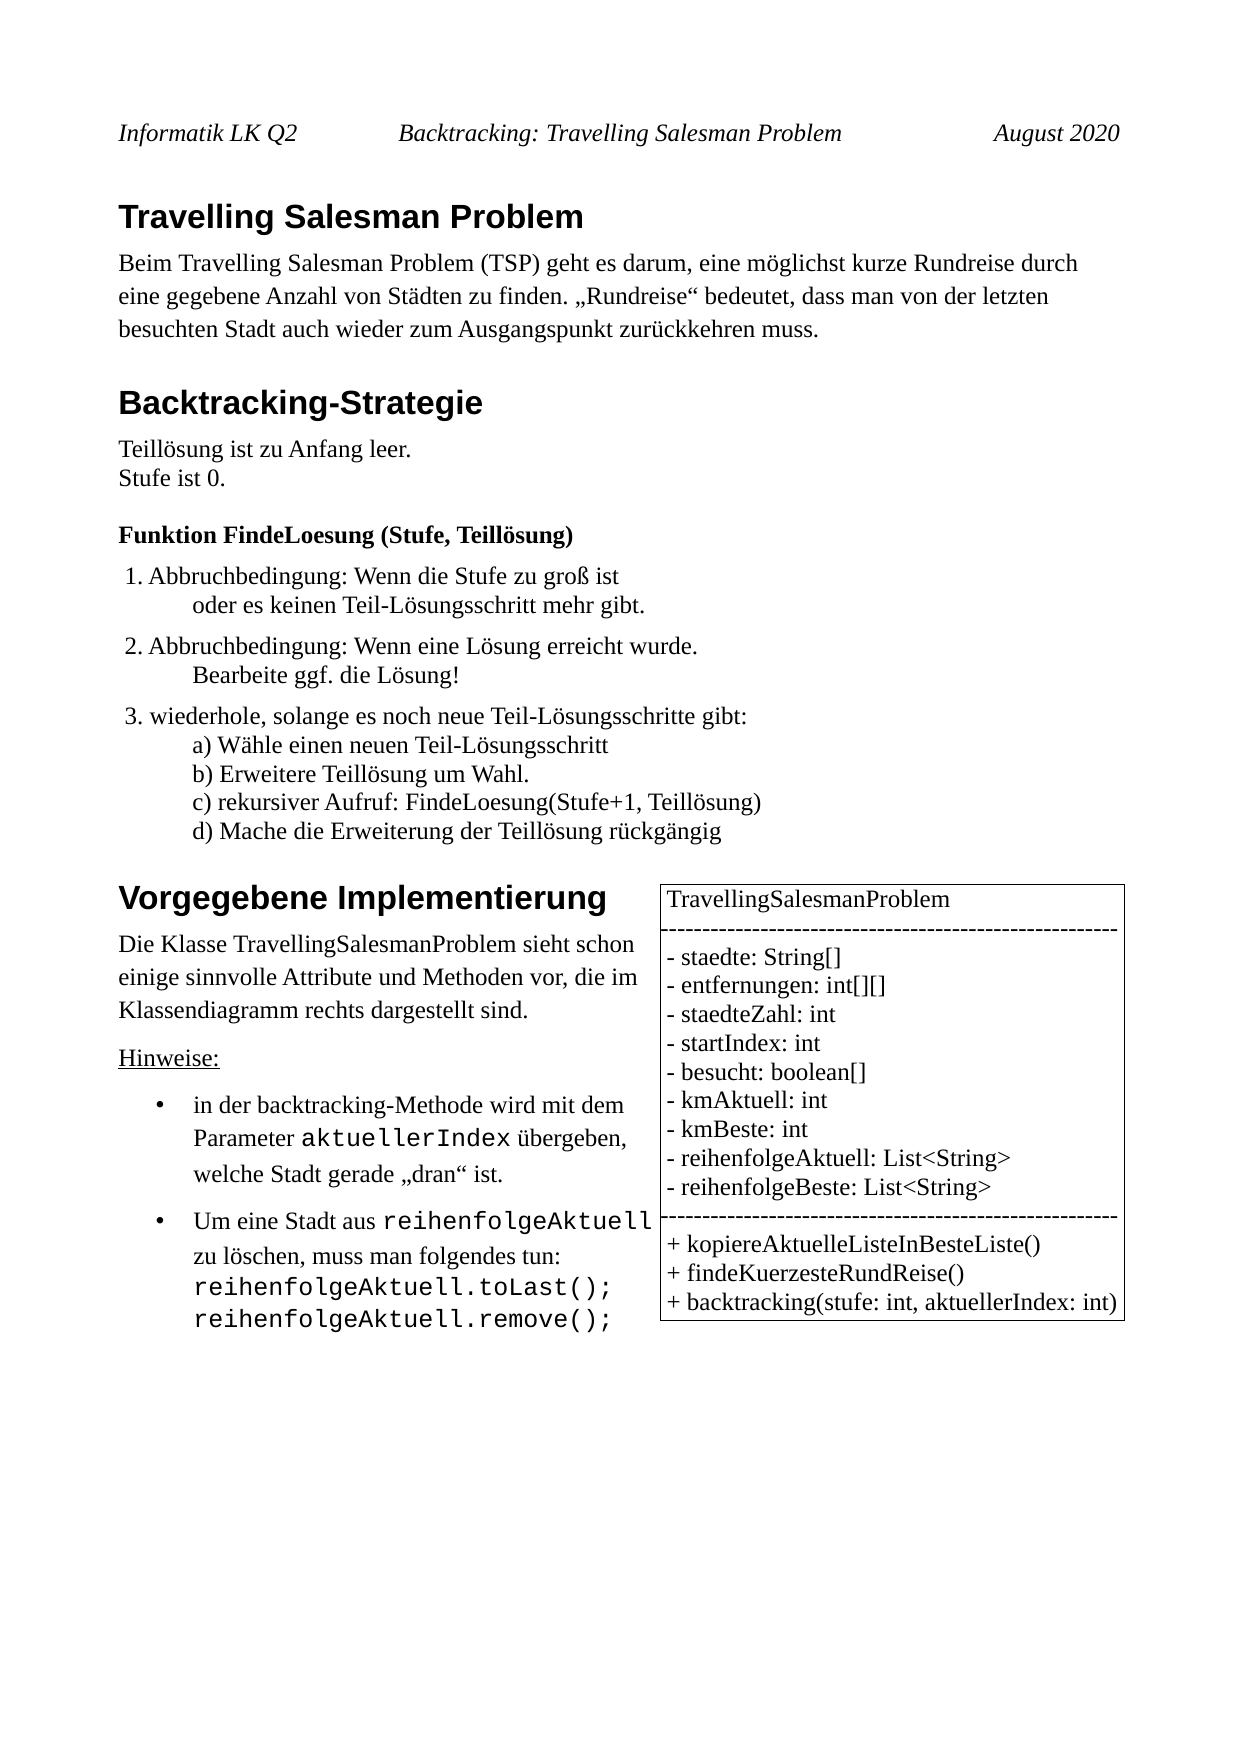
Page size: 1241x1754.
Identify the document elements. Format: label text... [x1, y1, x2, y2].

text Stufe ist 0. [118, 463, 1122, 491]
subtitle Travelling Salesman Problem [118, 197, 1122, 236]
list in der backtracking-Methode wird mit dem Parameter aktuellerIndex übergeben, welche Stadt gerade „dran“ ist. [661, 1091, 1122, 1187]
subtitle Vorgegebene Implementierung [118, 878, 1122, 917]
list Um eine Stadt aus reihenfolgeAktuell zu löschen, muss man folgendes tun: reihenfolgeAktuell.toLast(); reihenfolgeAktuell.remove(); [156, 1206, 1122, 1335]
text 3. wiederhole, solange es noch neue Teil-Lösungsschritte gibt: a) Wähle einen neuen Teil-Lösungsschritt b) Erweitere Teillösung um Wahl. c) rekursiver Aufruf: FindeLoesung(Stufe+1, Teillösung) d) Mache die Erweiterung der Teillösung rückgängig [118, 701, 1122, 845]
text Die Klasse TravellingSalesmanProblem sieht schon einige sinnvolle Attribute und Methoden vor, die im Klassendiagramm rechts dargestellt sind. [118, 929, 660, 1024]
text Die Klasse TravellingSalesmanProblem sieht schon einige sinnvolle Attribute und Methoden vor, die im Klassendiagramm rechts dargestellt sind. [661, 929, 1122, 1024]
text Funktion FindeLoesung (Stufe, Teillösung) [118, 520, 1122, 549]
text 2. Abbruchbedingung: Wenn eine Lösung erreicht wurde. Bearbeite ggf. die Lösung! [118, 631, 1122, 689]
list in der backtracking-Methode wird mit dem Parameter aktuellerIndex übergeben, welche Stadt gerade „dran“ ist. [156, 1091, 660, 1187]
text 1. Abbruchbedingung: Wenn die Stufe zu groß ist oder es keinen Teil-Lösungsschritt mehr gibt. [118, 561, 1122, 619]
text Beim Travelling Salesman Problem (TSP) geht es darum, eine möglichst kurze Rundreise durch eine gegebene Anzahl von Städten zu finden. „Rundreise“ bedeutet, dass man von der letzten besuchten Stadt auch wieder zum Ausgangspunkt zurückkehren muss. [118, 248, 1122, 343]
text Teillösung ist zu Anfang leer. [118, 434, 1122, 463]
text Hinweise: [118, 1043, 660, 1072]
text Hinweise: [661, 1043, 1122, 1072]
subtitle Backtracking-Strategie [118, 383, 1122, 421]
